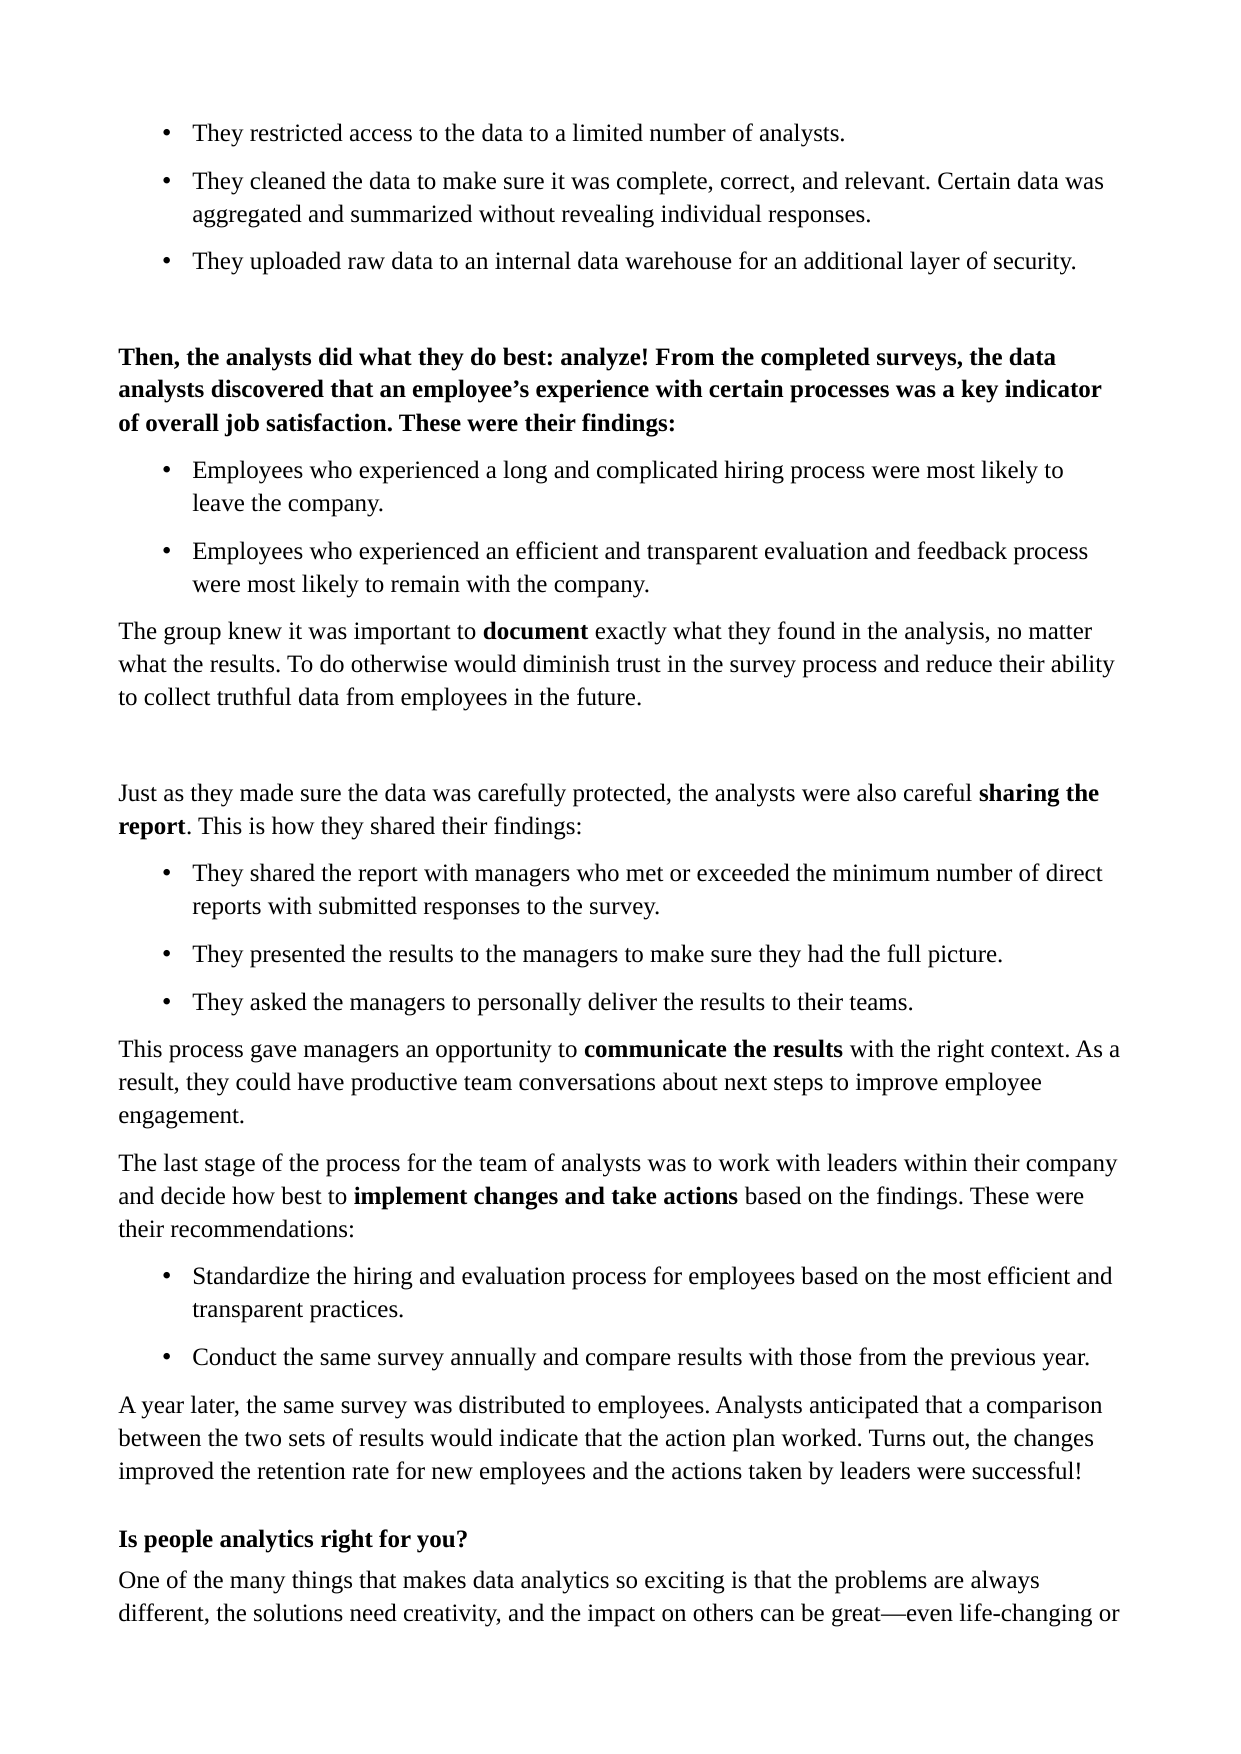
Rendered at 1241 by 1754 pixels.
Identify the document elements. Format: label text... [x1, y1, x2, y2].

text Then, the analysts did what they do best: analyze! From the completed surveys, the data analysts discovered that an employee’s experience with certain processes was a key indicator of overall job satisfaction. These were their findings: [118, 342, 1122, 436]
list They uploaded raw data to an internal data warehouse for an additional layer of security. [162, 246, 1122, 275]
text Just as they made sure the data was carefully protected, the analysts were also careful sharing the report. This is how they shared their findings: [118, 778, 1122, 839]
list Employees who experienced a long and complicated hiring process were most likely to leave the company. [162, 455, 1122, 517]
list Conduct the same survey annually and compare results with those from the previous year. [162, 1342, 1122, 1371]
list Standardize the hiring and evaluation process for employees based on the most efficient and transparent practices. [162, 1261, 1122, 1323]
text This process gave managers an opportunity to communicate the results with the right context. As a result, they could have productive team conversations about next steps to improve employee engagement. [118, 1034, 1122, 1129]
text The last stage of the process for the team of analysts was to work with leaders within their company and decide how best to implement changes and take actions based on the findings. These were their recommendations: [118, 1148, 1122, 1243]
list They cleaned the data to make sure it was complete, correct, and relevant. Certain data was aggregated and summarized without revealing individual responses. [162, 166, 1122, 227]
list They asked the managers to personally deliver the results to their teams. [162, 987, 1122, 1015]
list They restricted access to the data to a limited number of analysts. [162, 118, 1122, 147]
text One of the many things that makes data analytics so exciting is that the problems are always different, the solutions need creativity, and the impact on others can be great—even life-changing or [118, 1565, 1122, 1627]
text The group knew it was important to document exactly what they found in the analysis, no matter what the results. To do otherwise would diminish trust in the survey process and reduce their ability to collect truthful data from employees in the future. [118, 616, 1122, 711]
subtitle Is people analytics right for you? [118, 1524, 1122, 1553]
list They presented the results to the managers to make sure they had the full picture. [162, 939, 1122, 968]
text A year later, the same survey was distributed to employees. Analysts anticipated that a comparison between the two sets of results would indicate that the action plan worked. Turns out, the changes improved the retention rate for new employees and the actions taken by leaders were successful! [118, 1390, 1122, 1484]
list They shared the report with managers who met or exceeded the minimum number of direct reports with submitted responses to the survey. [162, 858, 1122, 920]
list Employees who experienced an efficient and transparent evaluation and feedback process were most likely to remain with the company. [162, 536, 1122, 598]
